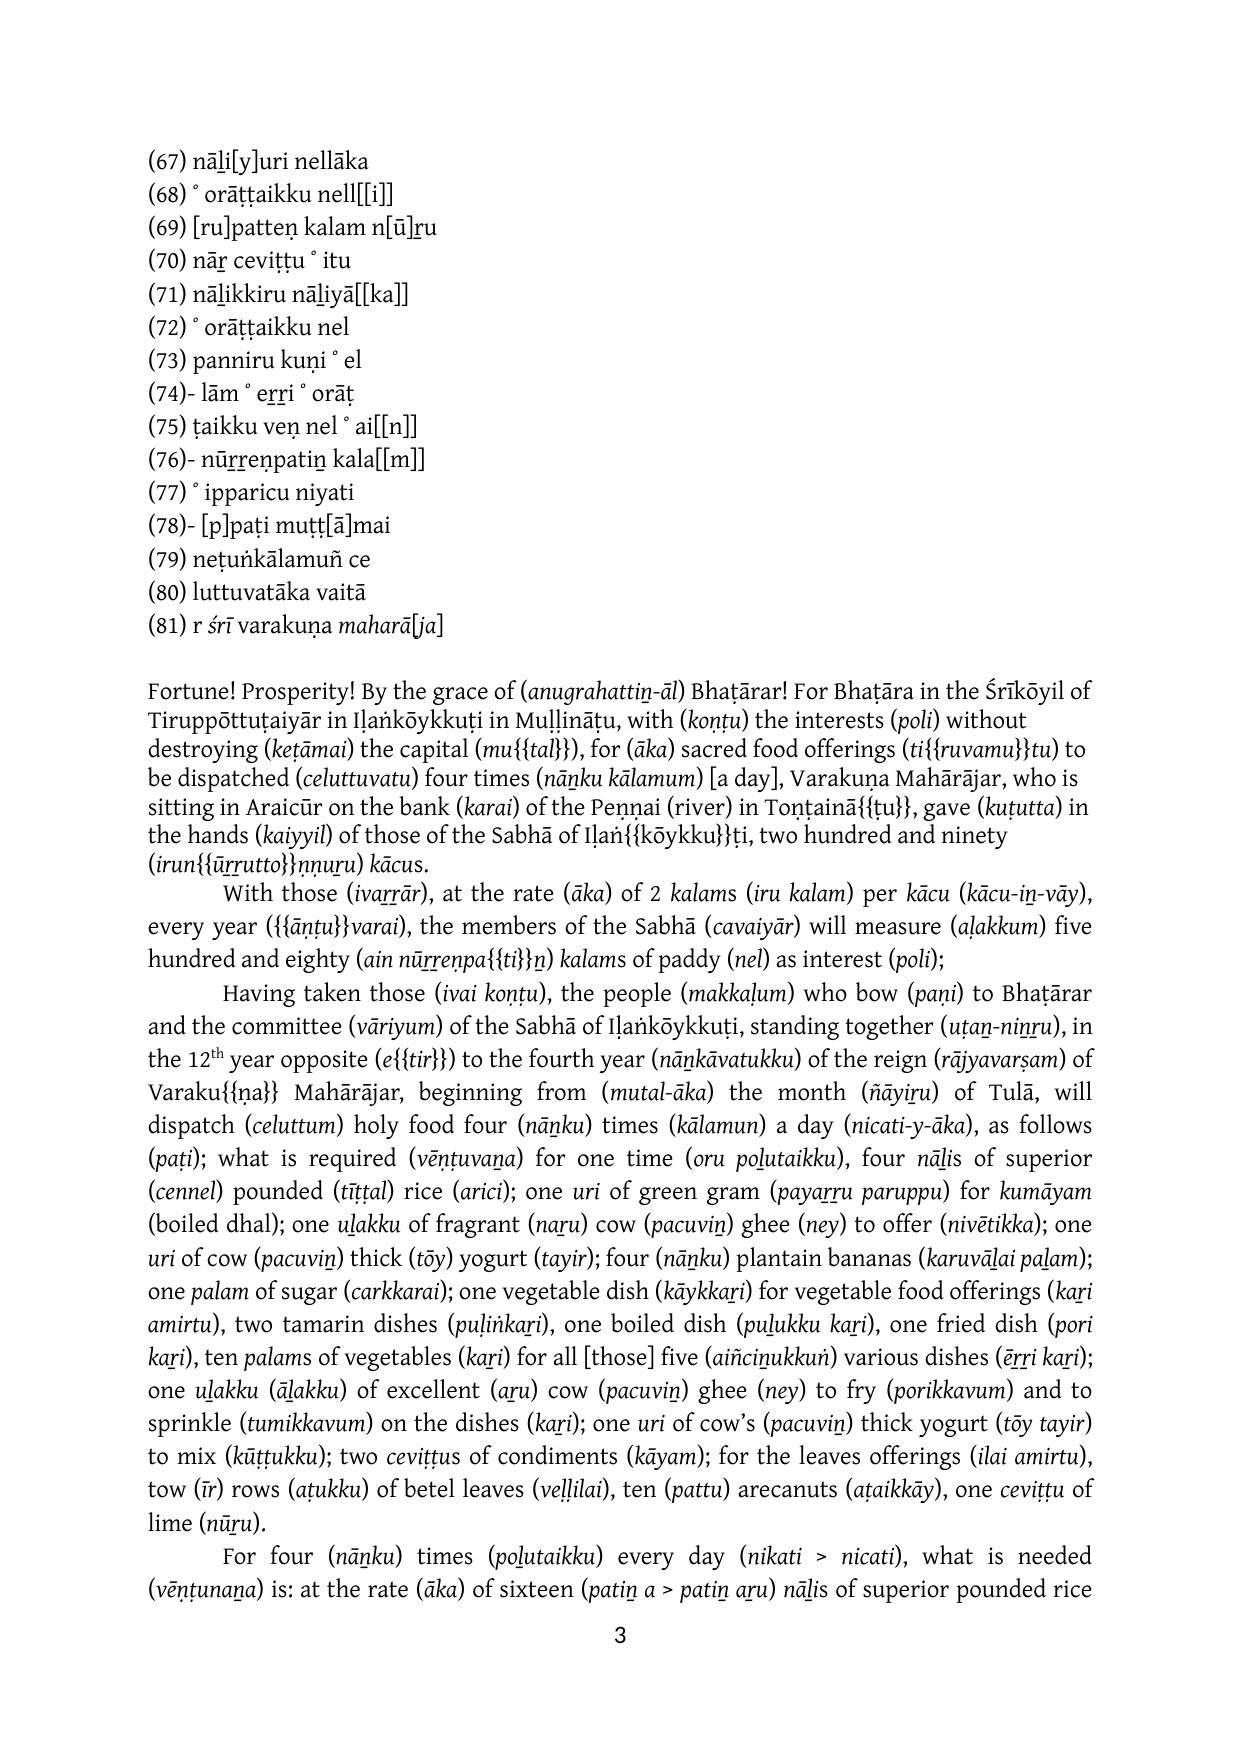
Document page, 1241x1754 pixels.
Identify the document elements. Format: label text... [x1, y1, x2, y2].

text Fortune! Prosperity! By the grace of (anugrahattiṉ-āl) Bhaṭārar! For Bhaṭāra in the Śrīkōyil of Tiruppōttuṭaiyār in Iḷaṅkōykkuṭi in Muḷḷināṭu, with (koṇṭu) the interests (poli) without destroying (keṭāmai) the capital (mu{{tal}}), for (āka) sacred food offerings (ti{{ruvamu}}tu) to be dispatched (celuttuvatu) four times (nāṉku kālamum) [a day], Varakuṇa Mahārājar, who is sitting in Araicūr on the bank (karai) of the Peṇṇai (river) in Toṇṭainā{{ṭu}}, gave (kuṭutta) in the hands (kaiyyil) of those of the Sabhā of Iḷaṅ{{kōykku}}ṭi, two hundred and ninety (irun{{ūṟṟutto}}ṇṇuṟu) kācus. [148, 678, 1093, 879]
text With those (ivaṟṟār), at the rate (āka) of 2 kalams (iru kalam) per kācu (kācu-iṉ-vāy), every year ({{āṇṭu}}varai), the members of the Sabhā (cavaiyār) will measure (aḷakkum) five hundred and eighty (ain nūṟṟeṇpa{{ti}}ṉ) kalams of paddy (nel) as interest (poli); [148, 879, 1093, 975]
text (69) [ru]patteṇ kalam n[ū]ṟu [148, 214, 1093, 243]
text For four (nāṉku) times (poḻutaikku) every day (nikati > nicati), what is needed (vēṇṭunaṉa) is: at the rate (āka) of sixteen (patiṉ a > patiṉ aṟu) nāḻis of superior pounded rice [148, 1542, 1093, 1604]
text (70) nāṟ ceviṭṭu ˚ itu [148, 247, 1093, 276]
text Having taken those (ivai koṇṭu), the people (makkaḷum) who bow (paṇi) to Bhaṭārar and the committee (vāriyum) of the Sabhā of Iḷaṅkōykkuṭi, standing together (uṭaṉ-niṉṟu), in the 12th year opposite (e{{tir}}) to the fourth year (nāṉkāvatukku) of the reign (rājyavarṣam) of Varaku{{ṇa}} Mahārājar, beginning from (mutal-āka) the month (ñāyiṟu) of Tulā, will dispatch (celuttum) holy food four (nāṉku) times (kālamun) a day (nicati-y-āka), as follows (paṭi); what is required (vēṇṭuvaṉa) for one time (oru poḻutaikku), four nāḻis of superior (cennel) pounded (tīṭṭal) rice (arici); one uri of green gram (payaṟṟu paruppu) for kumāyam (boiled dhal); one uḻakku of fragrant (naṟu) cow (pacuviṉ) ghee (ney) to offer (nivētikka); one uri of cow (pacuviṉ) thick (tōy) yogurt (tayir); four (nāṉku) plantain bananas (karuvāḻai paḻam); one palam of sugar (carkkarai); one vegetable dish (kāykkaṟi) for vegetable food offerings (kaṟi amirtu), two tamarin dishes (puḷiṅkaṟi), one boiled dish (puḻukku kaṟi), one fried dish (pori kaṟi), ten palams of vegetables (kaṟi) for all [those] five (aiñciṉukkuṅ) various dishes (ēṟṟi kaṟi); one uḻakku (āḻakku) of excellent (aṟu) cow (pacuviṉ) ghee (ney) to fry (porikkavum) and to sprinkle (tumikkavum) on the dishes (kaṟi); one uri of cow’s (pacuviṉ) thick yogurt (tōy tayir) to mix (kūṭṭukku); two ceviṭṭus of condiments (kāyam); for the leaves offerings (ilai amirtu), tow (īr) rows (aṭukku) of betel leaves (veḷḷilai), ten (pattu) arecanuts (aṭaikkāy), one ceviṭṭu of lime (nūṟu). [148, 979, 1093, 1538]
text (71) nāḻikkiru nāḻiyā[[ka]] [148, 280, 1093, 309]
text (72) ˚ orāṭṭaikku nel [148, 313, 1093, 342]
text (78)- [p]paṭi muṭṭ[ā]mai [148, 512, 1093, 541]
text (81) r śrī varakuṇa maharā[ja] [148, 611, 1093, 640]
text (77) ˚ ipparicu niyati [148, 479, 1093, 508]
text (74)- lām ˚ eṟṟi ˚ orāṭ [148, 379, 1093, 408]
text (80) luttuvatāka vaitā [148, 578, 1093, 607]
text (68) ˚ orāṭṭaikku nell[[i]] [148, 181, 1093, 209]
text (79) neṭuṅkālamuñ ce [148, 545, 1093, 574]
text (76)- nūṟṟeṇpatiṉ kala[[m]] [148, 446, 1093, 474]
text (67) nāḻi[y]uri nellāka [148, 148, 1093, 176]
text (73) panniru kuṇi ˚ el [148, 346, 1093, 375]
text (75) ṭaikku veṇ nel ˚ ai[[n]] [148, 413, 1093, 441]
